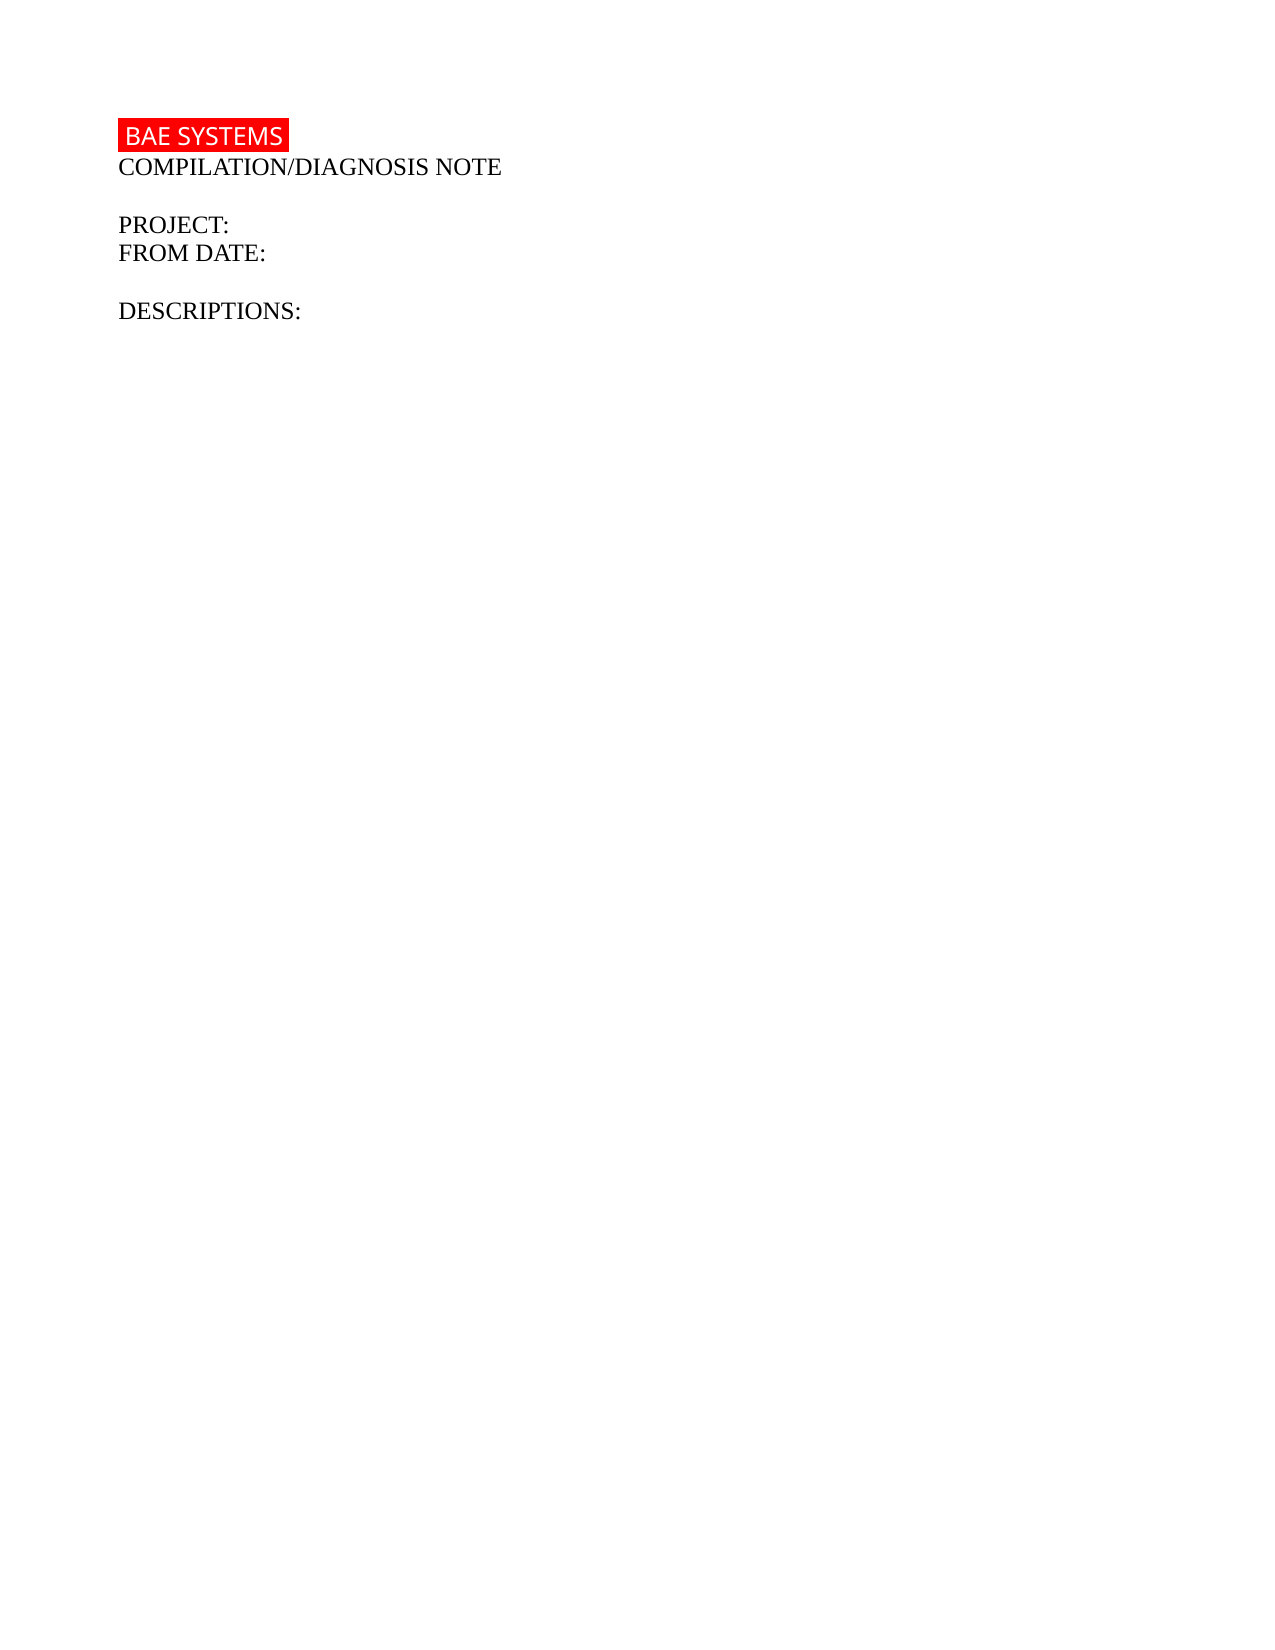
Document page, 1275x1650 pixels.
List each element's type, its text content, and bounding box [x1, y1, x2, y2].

text DESCRIPTIONS: [118, 296, 1157, 325]
text BAE SYSTEMS [118, 118, 1157, 152]
text COMPILATION/DIAGNOSIS NOTE [118, 152, 1157, 181]
text FROM DATE: [118, 238, 1157, 267]
text PROJECT: [118, 210, 1157, 238]
